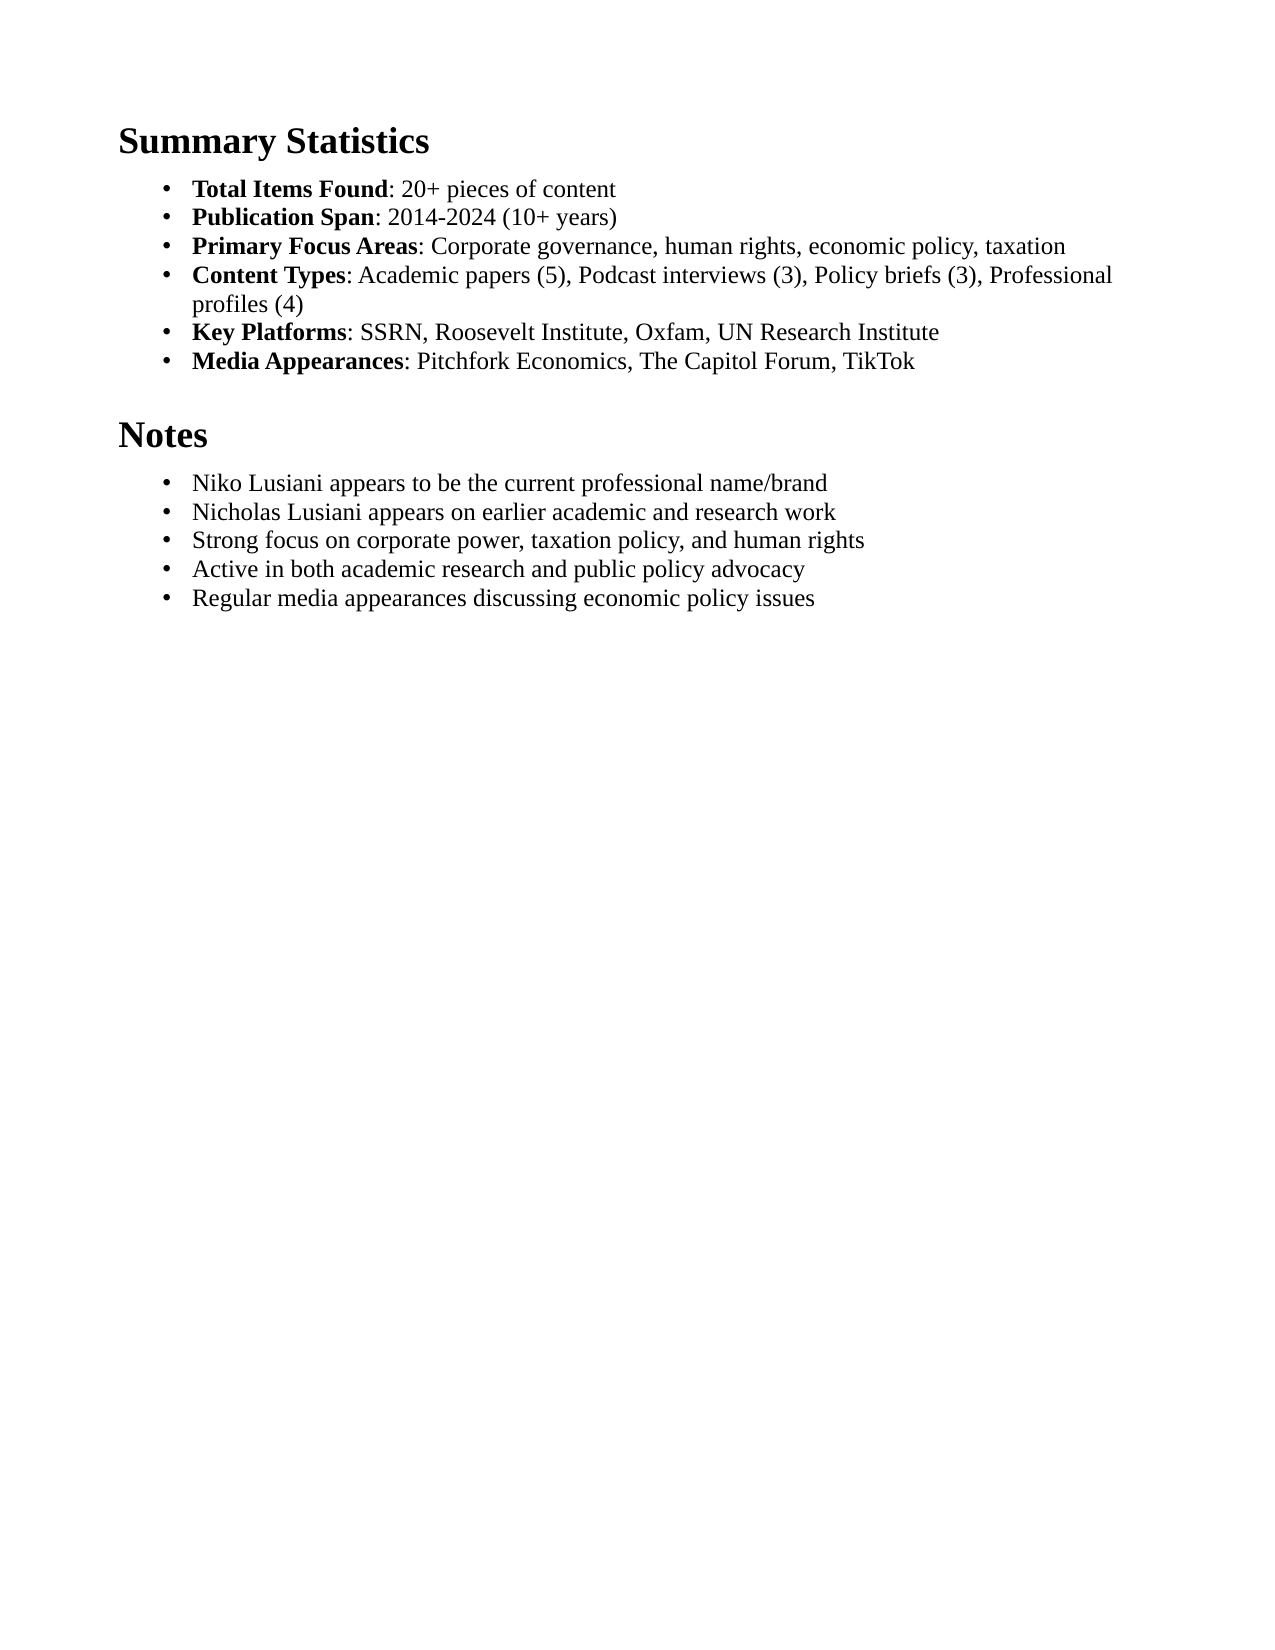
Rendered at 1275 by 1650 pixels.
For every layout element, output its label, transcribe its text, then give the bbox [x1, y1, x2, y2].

subtitle Notes [118, 412, 1157, 456]
list Active in both academic research and public policy advocacy [162, 554, 1157, 583]
list Primary Focus Areas: Corporate governance, human rights, economic policy, taxation [162, 231, 1157, 260]
list Strong focus on corporate power, taxation policy, and human rights [162, 526, 1157, 554]
list Total Items Found: 20+ pieces of content [162, 174, 1157, 202]
list Key Platforms: SSRN, Roosevelt Institute, Oxfam, UN Research Institute [162, 317, 1157, 346]
list Regular media appearances discussing economic policy issues [162, 583, 1157, 612]
list Media Appearances: Pitchfork Economics, The Capitol Forum, TikTok [162, 346, 1157, 375]
subtitle Summary Statistics [118, 118, 1157, 161]
list Publication Span: 2014-2024 (10+ years) [162, 202, 1157, 231]
list Content Types: Academic papers (5), Podcast interviews (3), Policy briefs (3), Professional profiles (4) [162, 260, 1157, 317]
list Nicholas Lusiani appears on earlier academic and research work [162, 497, 1157, 526]
list Niko Lusiani appears to be the current professional name/brand [162, 468, 1157, 497]
